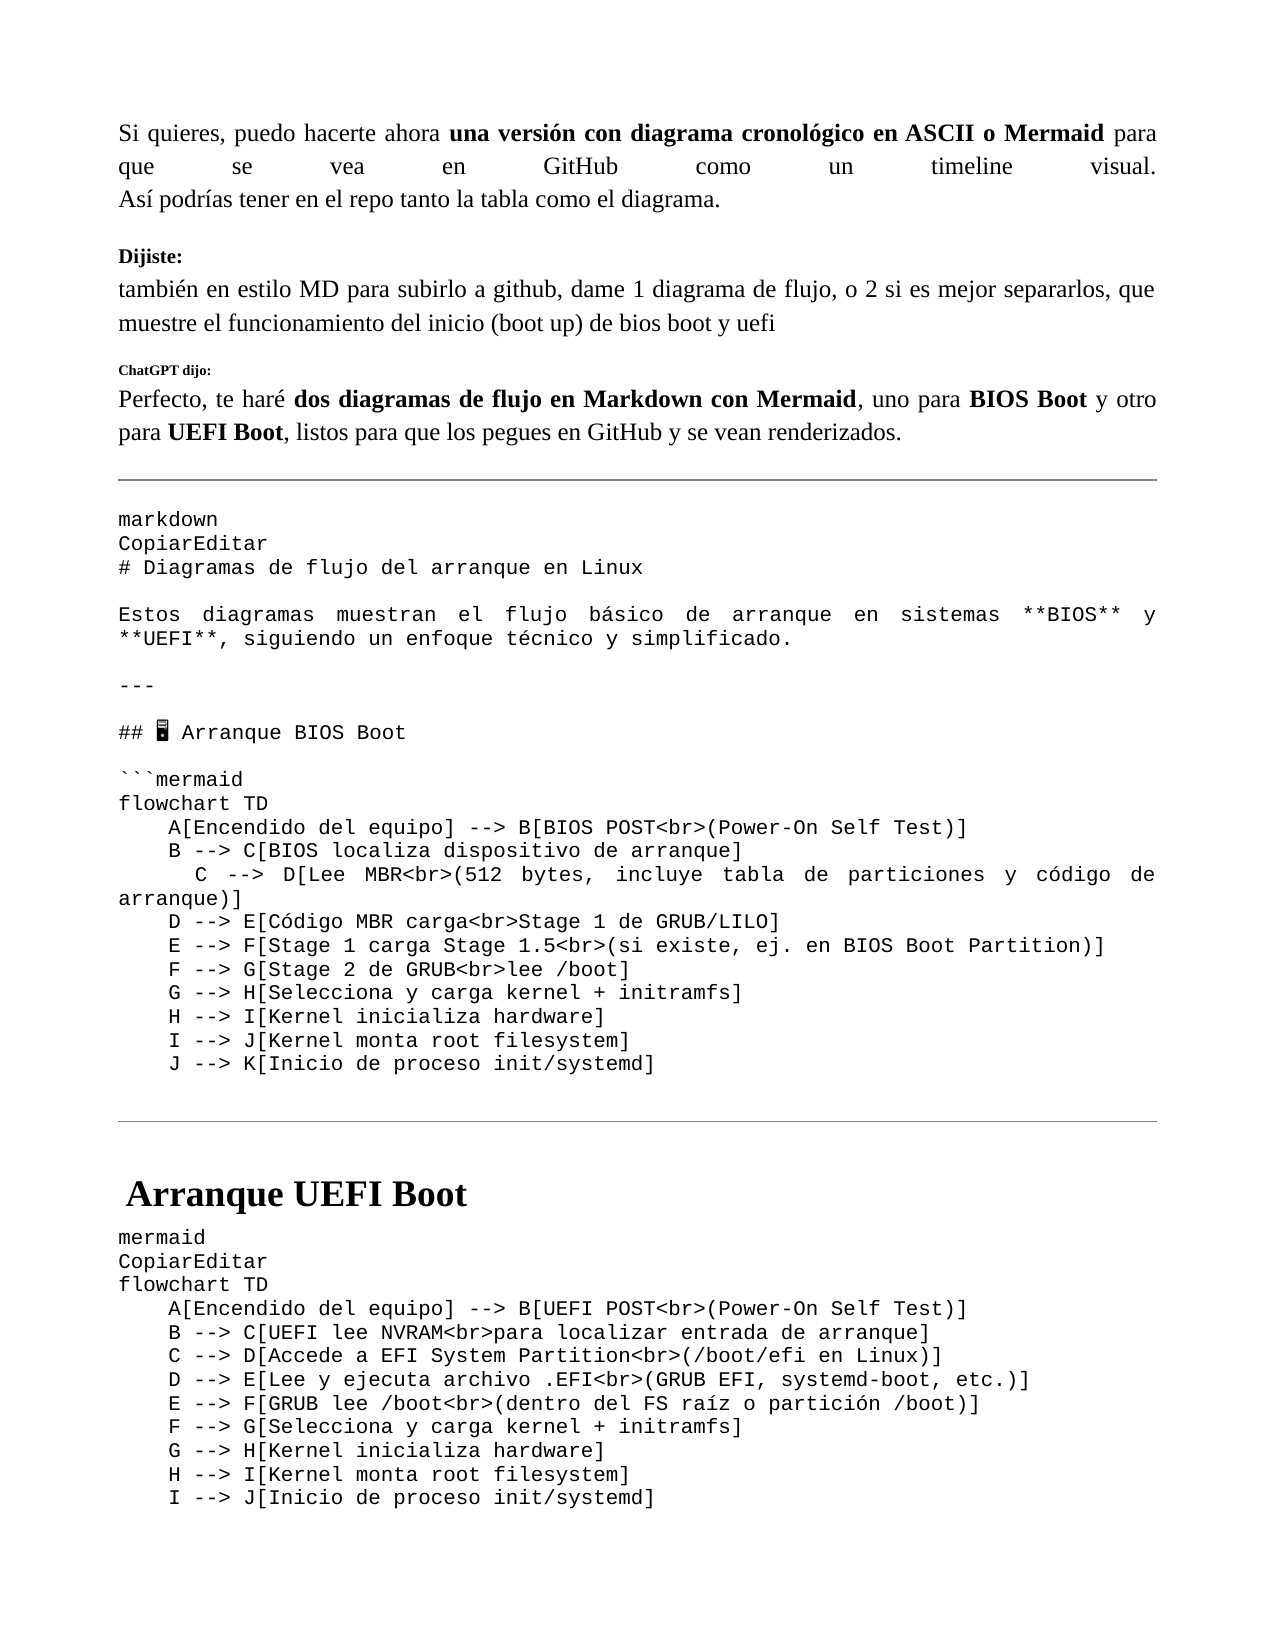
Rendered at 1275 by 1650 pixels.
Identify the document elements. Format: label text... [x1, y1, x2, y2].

subtitle 🖥️ Arranque UEFI Boot [118, 1171, 1157, 1214]
text F --> G[Selecciona y carga kernel + initramfs] [118, 1416, 1157, 1440]
text ```mermaid [118, 769, 1157, 793]
text E --> F[Stage 1 carga Stage 1.5<br>(si existe, ej. en BIOS Boot Partition)] [118, 935, 1157, 959]
text A[Encendido del equipo] --> B[UEFI POST<br>(Power-On Self Test)] [118, 1298, 1157, 1322]
subtitle Dijiste: [118, 244, 1157, 268]
text F --> G[Stage 2 de GRUB<br>lee /boot] [118, 959, 1157, 982]
text H --> I[Kernel monta root filesystem] [118, 1463, 1157, 1487]
text Si quieres, puedo hacerte ahora una versión con diagrama cronológico en ASCII o Mermaid para que se vea en GitHub como un timeline visual. Así podrías tener en el repo tanto la tabla como el diagrama. [118, 118, 1157, 213]
text flowchart TD [118, 793, 1157, 817]
text C --> D[Accede a EFI System Partition<br>(/boot/efi en Linux)] [118, 1345, 1157, 1369]
text markdown [118, 509, 1157, 533]
text CopiarEditar [118, 1251, 1157, 1274]
text ## 🖥️ Arranque BIOS Boot [118, 722, 1157, 746]
text G --> H[Selecciona y carga kernel + initramfs] [118, 982, 1157, 1006]
text D --> E[Lee y ejecuta archivo .EFI<br>(GRUB EFI, systemd-boot, etc.)] [118, 1369, 1157, 1393]
text G --> H[Kernel inicializa hardware] [118, 1440, 1157, 1463]
text Perfecto, te haré dos diagramas de flujo en Markdown con Mermaid, uno para BIOS Boot y otro para UEFI Boot, listos para que los pegues en GitHub y se vean renderizados. [118, 384, 1157, 446]
text J --> K[Inicio de proceso init/systemd] [118, 1053, 1157, 1077]
text B --> C[BIOS localiza dispositivo de arranque] [118, 840, 1157, 864]
text flowchart TD [118, 1274, 1157, 1298]
text I --> J[Inicio de proceso init/systemd] [118, 1487, 1157, 1511]
text C --> D[Lee MBR<br>(512 bytes, incluye tabla de particiones y código de arranque)] [118, 864, 1157, 911]
text --- [118, 675, 1157, 698]
text también en estilo MD para subirlo a github, dame 1 diagrama de flujo, o 2 si es mejor separarlos, que muestre el funcionamiento del inicio (boot up) de bios boot y uefi [118, 274, 1157, 336]
text Estos diagramas muestran el flujo básico de arranque en sistemas **BIOS** y **UEFI**, siguiendo un enfoque técnico y simplificado. [118, 604, 1157, 651]
text H --> I[Kernel inicializa hardware] [118, 1006, 1157, 1029]
text A[Encendido del equipo] --> B[BIOS POST<br>(Power-On Self Test)] [118, 817, 1157, 840]
text I --> J[Kernel monta root filesystem] [118, 1029, 1157, 1053]
text CopiarEditar [118, 533, 1157, 557]
subtitle ChatGPT dijo: [118, 361, 1157, 378]
text D --> E[Código MBR carga<br>Stage 1 de GRUB/LILO] [118, 911, 1157, 935]
text B --> C[UEFI lee NVRAM<br>para localizar entrada de arranque] [118, 1322, 1157, 1345]
text # Diagramas de flujo del arranque en Linux [118, 557, 1157, 580]
text E --> F[GRUB lee /boot<br>(dentro del FS raíz o partición /boot)] [118, 1393, 1157, 1416]
text mermaid [118, 1227, 1157, 1251]
